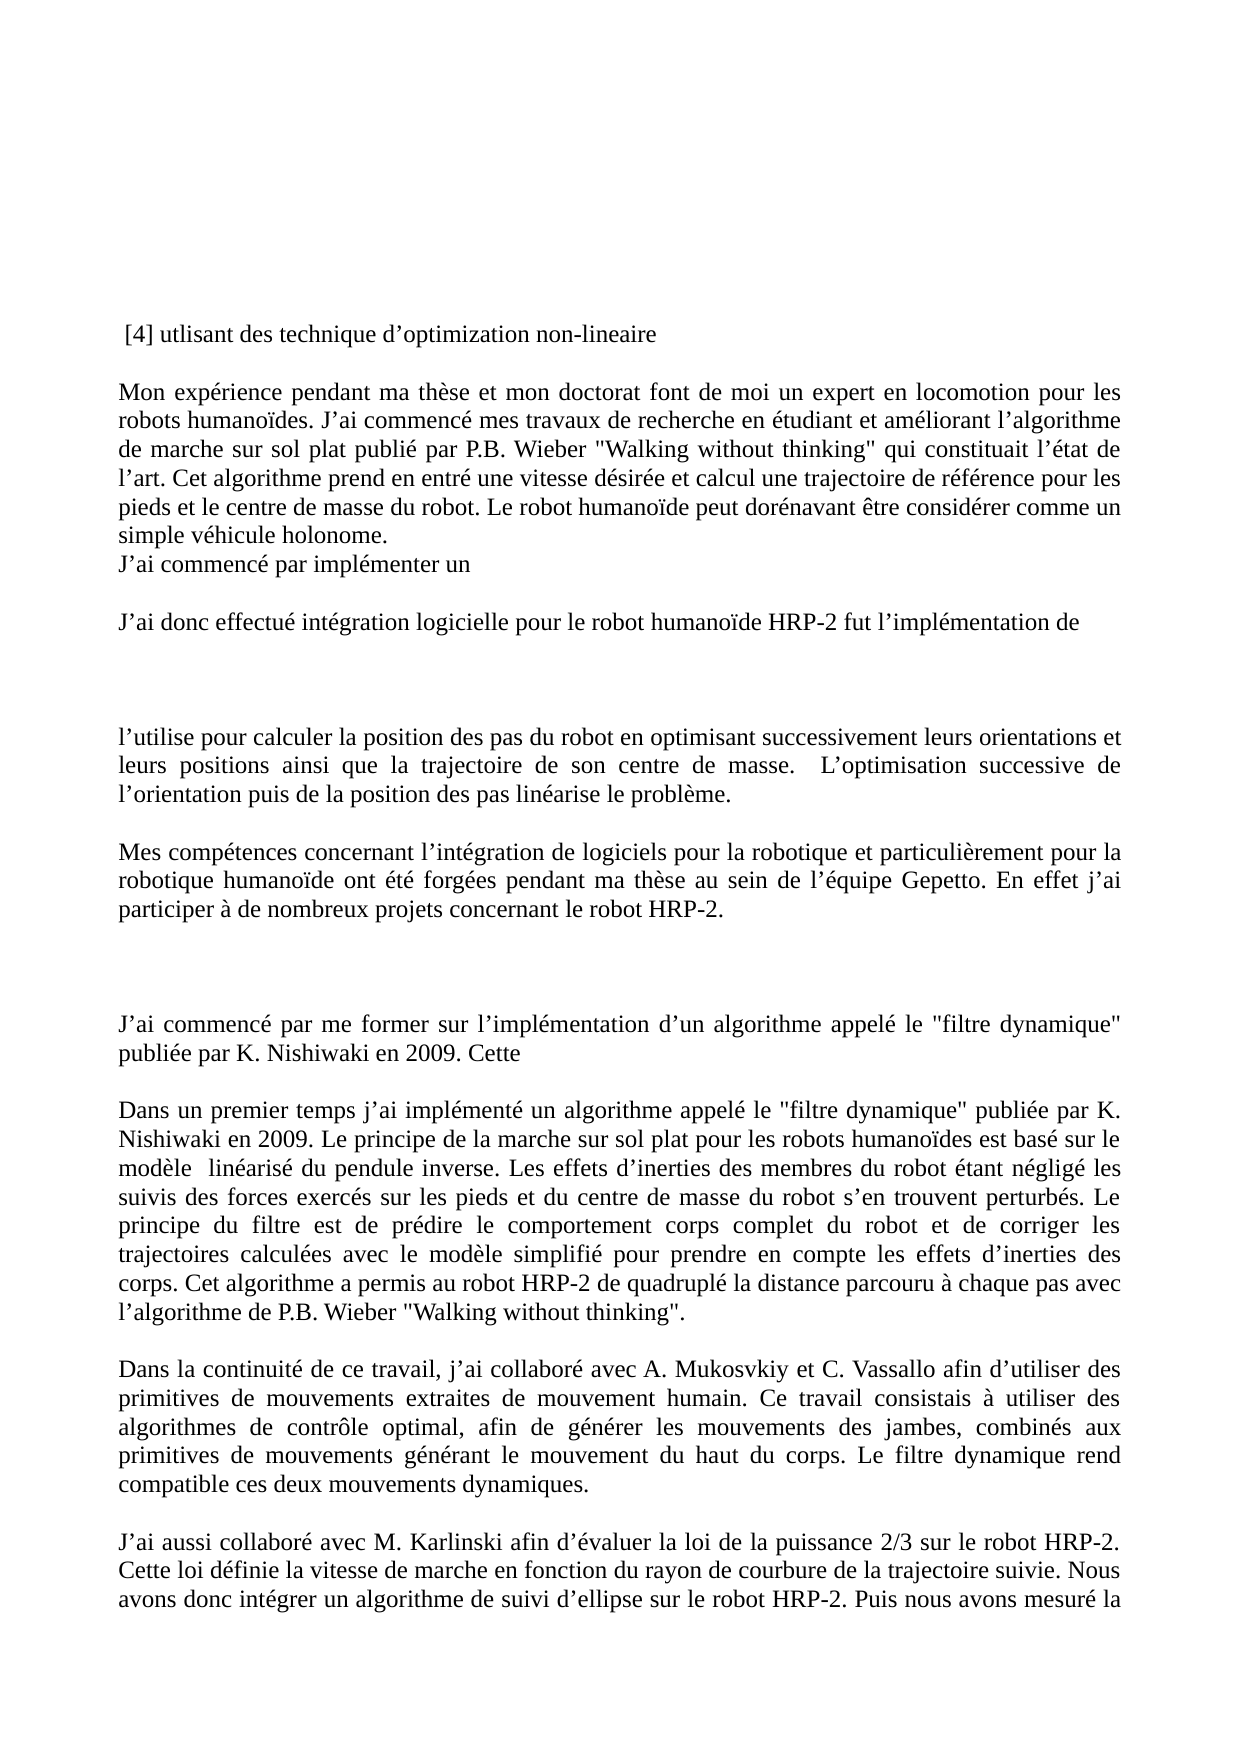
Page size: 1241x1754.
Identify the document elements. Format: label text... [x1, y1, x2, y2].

text Dans la continuité de ce travail, j’ai collaboré avec A. Mukosvkiy et C. Vassallo afin d’utiliser des primitives de mouvements extraites de mouvement humain. Ce travail consistais à utiliser des algorithmes de contrôle optimal, afin de générer les mouvements des jambes, combinés aux primitives de mouvements générant le mouvement du haut du corps. Le filtre dynamique rend compatible ces deux mouvements dynamiques. [118, 1354, 1122, 1498]
text Mes compétences concernant l’intégration de logiciels pour la robotique et particulièrement pour la robotique humanoïde ont été forgées pendant ma thèse au sein de l’équipe Gepetto. En effet j’ai participer à de nombreux projets concernant le robot HRP-2. [118, 837, 1122, 923]
text J’ai commencé par implémenter un [118, 549, 1122, 578]
text Dans un premier temps j’ai implémenté un algorithme appelé le "filtre dynamique" publiée par K. Nishiwaki en 2009. Le principe de la marche sur sol plat pour les robots humanoïdes est basé sur le modèle linéarisé du pendule inverse. Les effets d’inerties des membres du robot étant négligé les suivis des forces exercés sur les pieds et du centre de masse du robot s’en trouvent perturbés. Le principe du filtre est de prédire le comportement corps complet du robot et de corriger les trajectoires calculées avec le modèle simplifié pour prendre en compte les effets d’inerties des corps. Cet algorithme a permis au robot HRP-2 de quadruplé la distance parcouru à chaque pas avec l’algorithme de P.B. Wieber "Walking without thinking". [118, 1096, 1122, 1326]
text Mon expérience pendant ma thèse et mon doctorat font de moi un expert en locomotion pour les robots humanoïdes. J’ai commencé mes travaux de recherche en étudiant et améliorant l’algorithme de marche sur sol plat publié par P.B. Wieber "Walking without thinking" qui constituait l’état de l’art. Cet algorithme prend en entré une vitesse désirée et calcul une trajectoire de référence pour les pieds et le centre de masse du robot. Le robot humanoïde peut dorénavant être considérer comme un simple véhicule holonome. [118, 377, 1122, 549]
text J’ai aussi collaboré avec M. Karlinski afin d’évaluer la loi de la puissance 2/3 sur le robot HRP-2. Cette loi définie la vitesse de marche en fonction du rayon de courbure de la trajectoire suivie. Nous avons donc intégrer un algorithme de suivi d’ellipse sur le robot HRP-2. Puis nous avons mesuré la [118, 1527, 1122, 1613]
text J’ai commencé par me former sur l’implémentation d’un algorithme appelé le "filtre dynamique" publiée par K. Nishiwaki en 2009. Cette [118, 1009, 1122, 1067]
text J’ai donc effectué intégration logicielle pour le robot humanoïde HRP-2 fut l’implémentation de [118, 607, 1122, 636]
text l’utilise pour calculer la position des pas du robot en optimisant successivement leurs orientations et leurs positions ainsi que la trajectoire de son centre de masse. L’optimisation successive de l’orientation puis de la position des pas linéarise le problème. [118, 722, 1122, 808]
text [4] utlisant des technique d’optimization non-lineaire [118, 319, 1122, 348]
